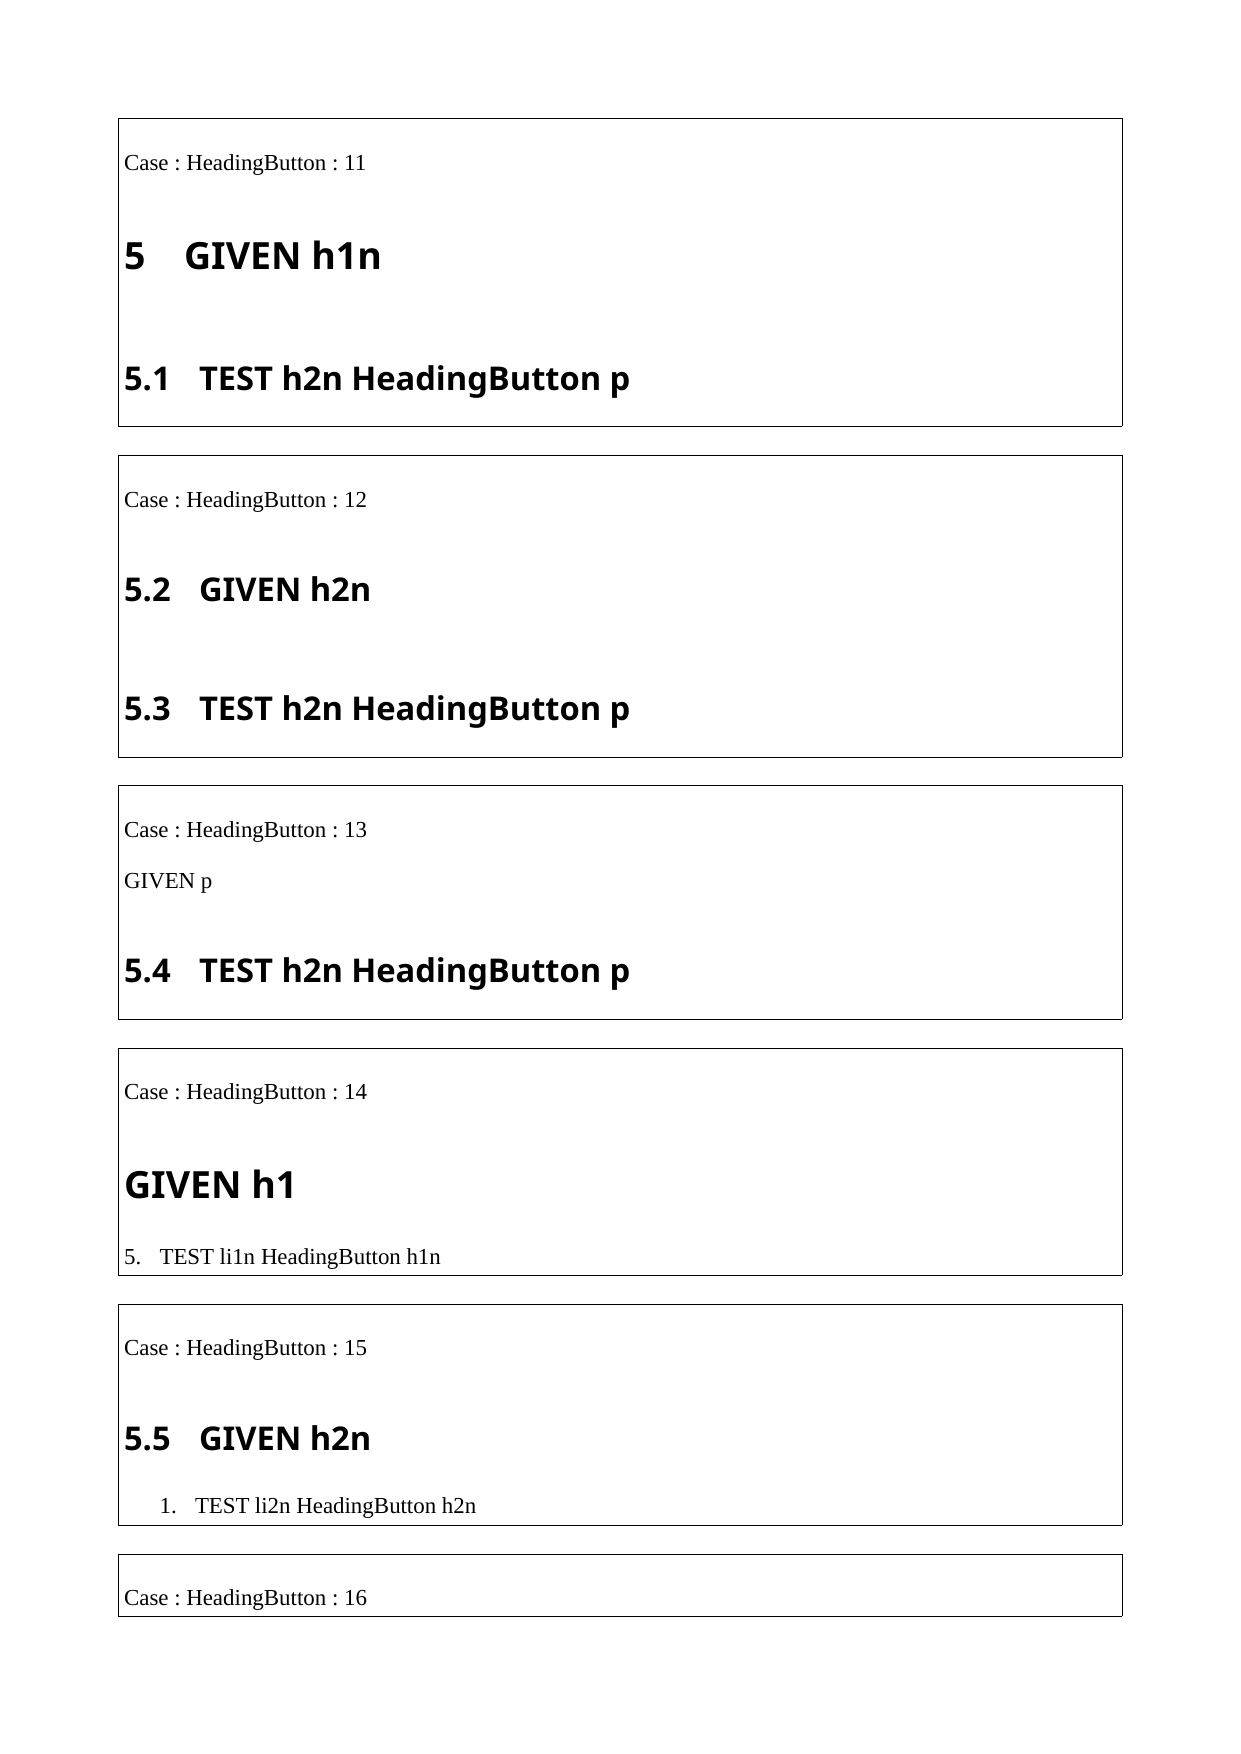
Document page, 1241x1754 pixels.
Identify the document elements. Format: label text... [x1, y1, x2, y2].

table_header Case : HeadingButton : 12 GIVEN h2n TEST h2n HeadingButton p [119, 456, 1122, 757]
table_header Case : HeadingButton : 14 GIVEN h1 TEST li1n HeadingButton h1n [119, 1049, 1122, 1275]
table_header Case : HeadingButton : 11 GIVEN h1n TEST h2n HeadingButton p [119, 119, 1122, 426]
table_header Case : HeadingButton : 13 GIVEN p TEST h2n HeadingButton p [119, 786, 1122, 1019]
table_header Case : HeadingButton : 16 GIVEN h2n TEST li2i HeadingButton h2n [119, 1555, 1122, 1616]
table_header Case : HeadingButton : 15 GIVEN h2n TEST li2n HeadingButton h2n [119, 1305, 1122, 1525]
